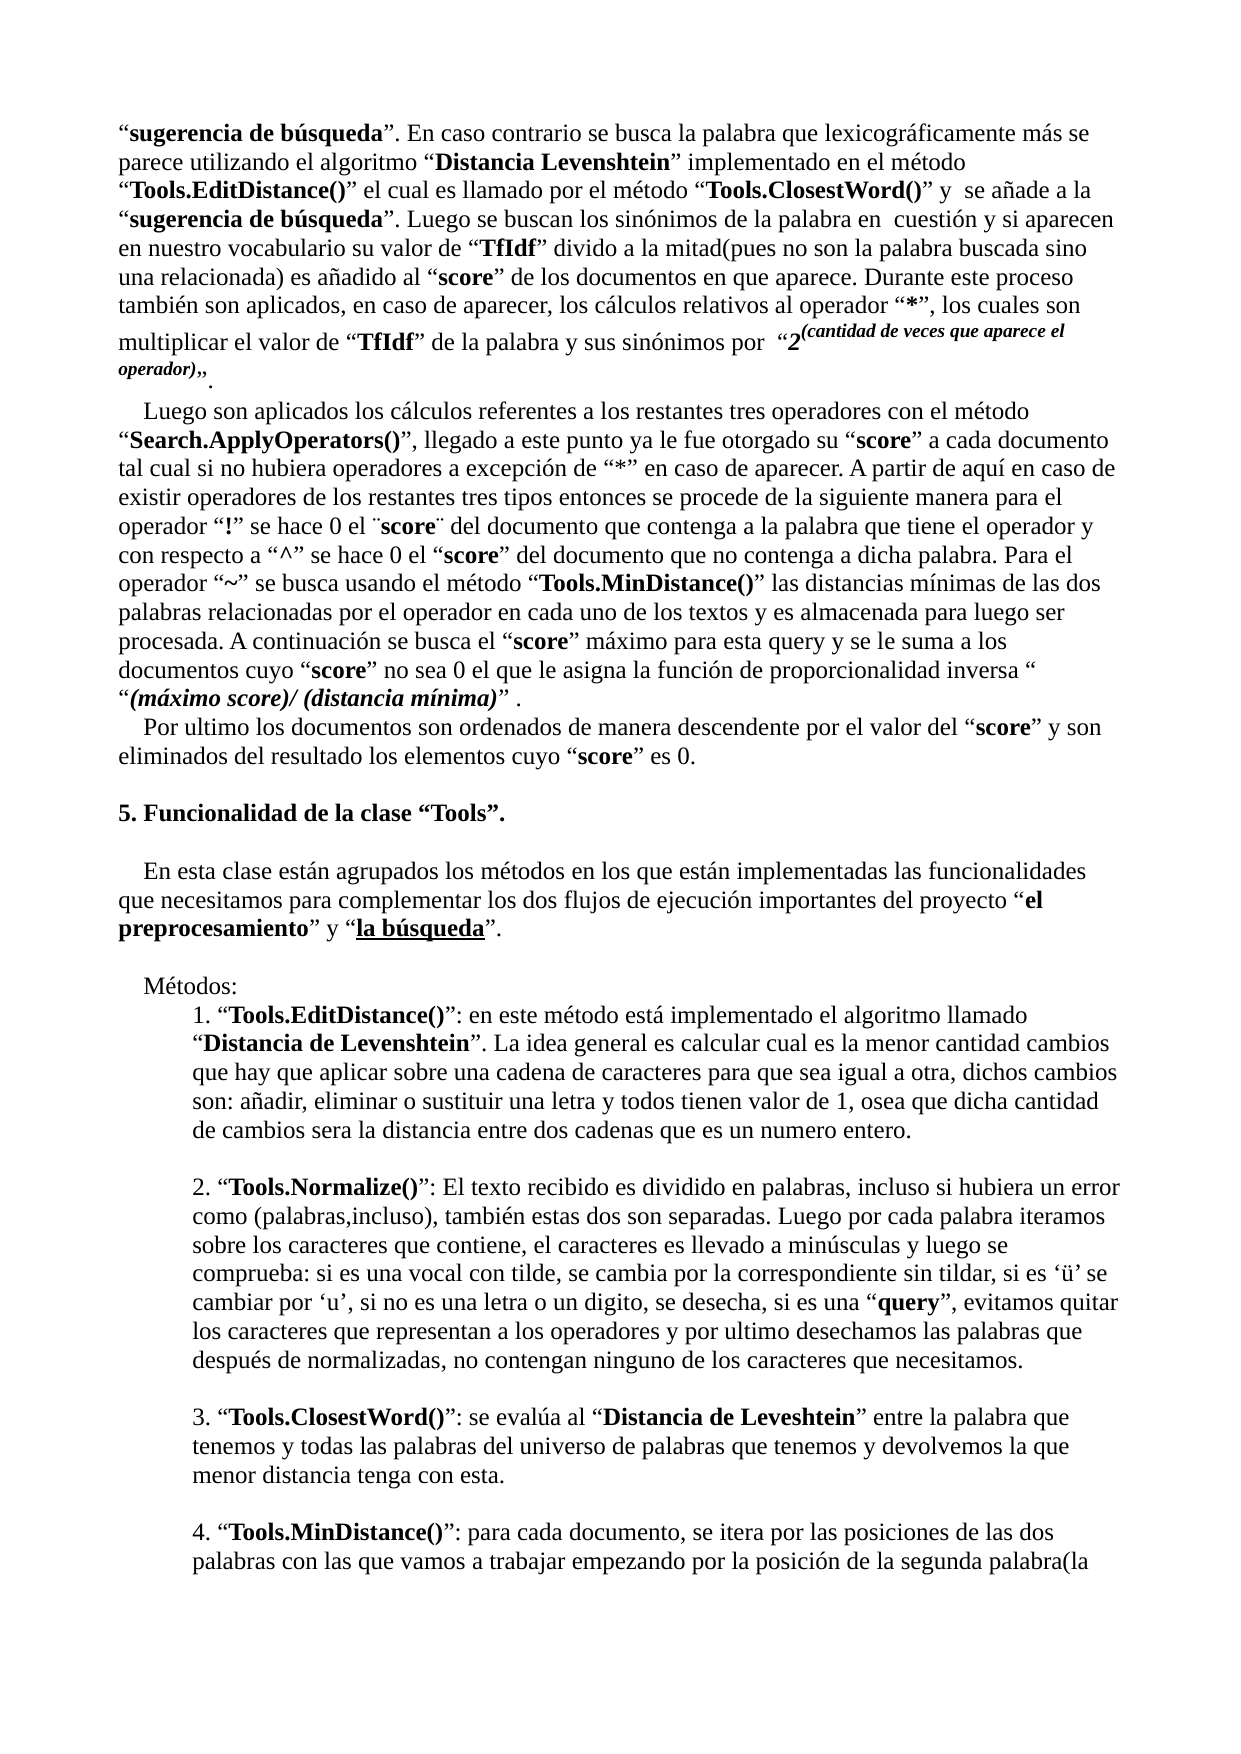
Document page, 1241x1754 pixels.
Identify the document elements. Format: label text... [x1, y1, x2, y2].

text En esta clase están agrupados los métodos en los que están implementadas las funcionalidades que necesitamos para complementar los dos flujos de ejecución importantes del proyecto “el preprocesamiento” y “la búsqueda”. [118, 856, 1122, 942]
text 2. “Tools.Normalize()”: El texto recibido es dividido en palabras, incluso si hubiera un error como (palabras,incluso), también estas dos son separadas. Luego por cada palabra iteramos sobre los caracteres que contiene, el caracteres es llevado a minúsculas y luego se comprueba: si es una vocal con tilde, se cambia por la correspondiente sin tildar, si es ‘ü’ se cambiar por ‘u’, si no es una letra o un digito, se desecha, si es una “query”, evitamos quitar los caracteres que representan a los operadores y por ultimo desechamos las palabras que después de normalizadas, no contengan ninguno de los caracteres que necesitamos. [192, 1172, 1122, 1373]
text Métodos: [118, 971, 1122, 1000]
text “sugerencia de búsqueda”. En caso contrario se busca la palabra que lexicográficamente más se parece utilizando el algoritmo “Distancia Levenshtein” implementado en el método “Tools.EditDistance()” el cual es llamado por el método “Tools.ClosestWord()” y se añade a la “sugerencia de búsqueda”. Luego se buscan los sinónimos de la palabra en cuestión y si aparecen en nuestro vocabulario su valor de “TfIdf” divido a la mitad(pues no son la palabra buscada sino una relacionada) es añadido al “score” de los documentos en que aparece. Durante este proceso también son aplicados, en caso de aparecer, los cálculos relativos al operador “*”, los cuales son multiplicar el valor de “TfIdf” de la palabra y sus sinónimos por “2(cantidad de veces que aparece el operador)”. [118, 118, 1122, 396]
text 3. “Tools.ClosestWord()”: se evalúa al “Distancia de Leveshtein” entre la palabra que tenemos y todas las palabras del universo de palabras que tenemos y devolvemos la que menor distancia tenga con esta. [192, 1402, 1122, 1488]
text 5. Funcionalidad de la clase “Tools”. [118, 798, 1122, 827]
text 1. “Tools.EditDistance()”: en este método está implementado el algoritmo llamado “Distancia de Levenshtein”. La idea general es calcular cual es la menor cantidad cambios que hay que aplicar sobre una cadena de caracteres para que sea igual a otra, dichos cambios son: añadir, eliminar o sustituir una letra y todos tienen valor de 1, osea que dicha cantidad de cambios sera la distancia entre dos cadenas que es un numero entero. [192, 1000, 1122, 1143]
text 4. “Tools.MinDistance()”: para cada documento, se itera por las posiciones de las dos palabras con las que vamos a trabajar empezando por la posición de la segunda palabra(la [192, 1517, 1122, 1575]
text Por ultimo los documentos son ordenados de manera descendente por el valor del “score” y son eliminados del resultado los elementos cuyo “score” es 0. [118, 712, 1122, 770]
text Luego son aplicados los cálculos referentes a los restantes tres operadores con el método “Search.ApplyOperators()”, llegado a este punto ya le fue otorgado su “score” a cada documento tal cual si no hubiera operadores a excepción de “*” en caso de aparecer. A partir de aquí en caso de existir operadores de los restantes tres tipos entonces se procede de la siguiente manera para el operador “!” se hace 0 el ¨score¨ del documento que contenga a la palabra que tiene el operador y con respecto a “^” se hace 0 el “score” del documento que no contenga a dicha palabra. Para el operador “~” se busca usando el método “Tools.MinDistance()” las distancias mínimas de las dos palabras relacionadas por el operador en cada uno de los textos y es almacenada para luego ser procesada. A continuación se busca el “score” máximo para esta query y se le suma a los documentos cuyo “score” no sea 0 el que le asigna la función de proporcionalidad inversa “ “(máximo score)/ (distancia mínima)” . [118, 396, 1122, 712]
